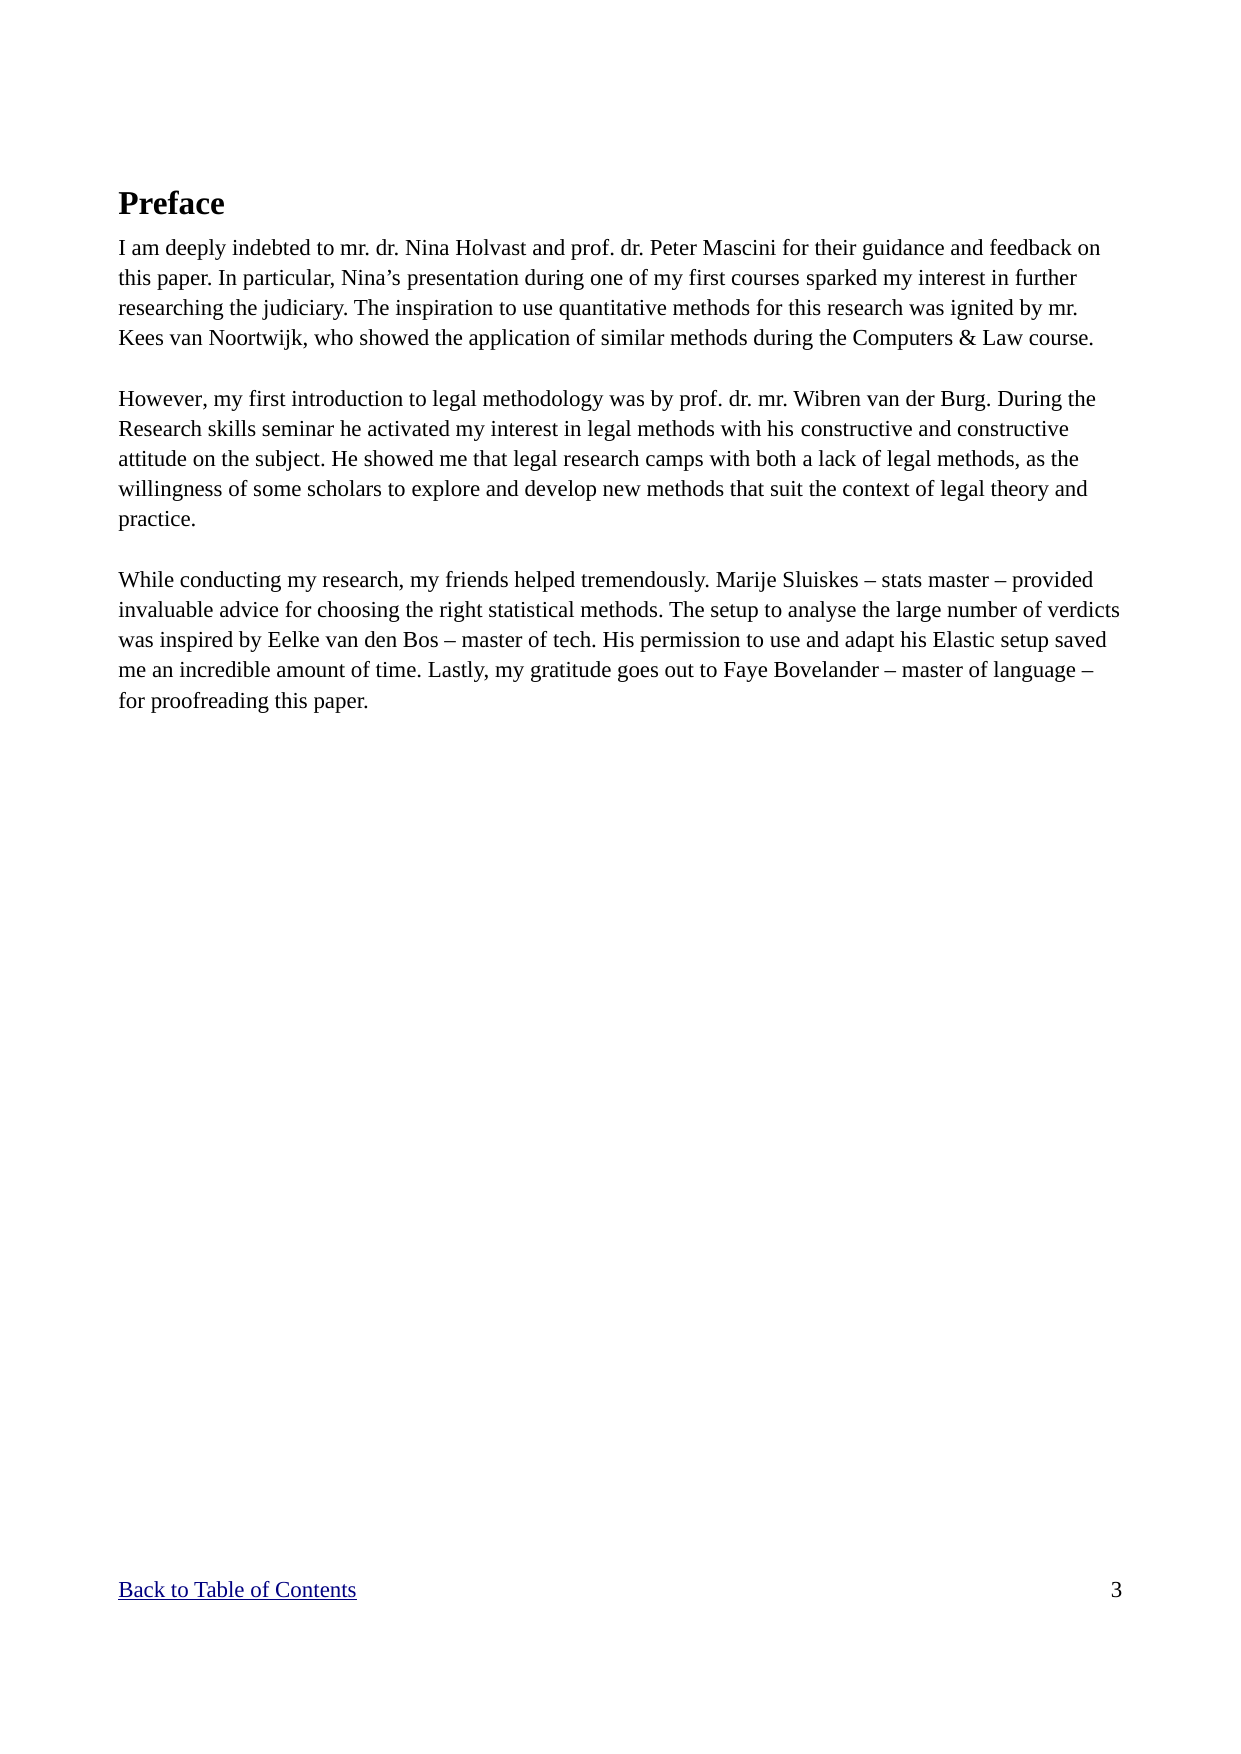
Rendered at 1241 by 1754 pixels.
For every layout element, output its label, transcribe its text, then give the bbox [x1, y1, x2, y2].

text I am deeply indebted to mr. dr. Nina Holvast and prof. dr. Peter Mascini for their guidance and feedback on this paper. In particular, Nina’s presentation during one of my first courses sparked my interest in further researching the judiciary. The inspiration to use quantitative methods for this research was ignited by mr. Kees van Noortwijk, who showed the application of similar methods during the Computers & Law course. [118, 233, 1122, 351]
text While conducting my research, my friends helped tremendously. Marije Sluiskes – stats master – provided invaluable advice for choosing the right statistical methods. The setup to analyse the large number of verdicts was inspired by Eelke van den Bos – master of tech. His permission to use and adapt his Elastic setup saved me an incredible amount of time. Lastly, my gratitude goes out to Faye Bovelander – master of language – for proofreading this paper. [118, 566, 1122, 713]
subtitle Preface [118, 184, 1122, 222]
text However, my first introduction to legal methodology was by prof. dr. mr. Wibren van der Burg. During the Research skills seminar he activated my interest in legal methods with his constructive and constructive attitude on the subject. He showed me that legal research camps with both a lack of legal methods, as the willingness of some scholars to explore and develop new methods that suit the context of legal theory and practice. [118, 384, 1122, 532]
